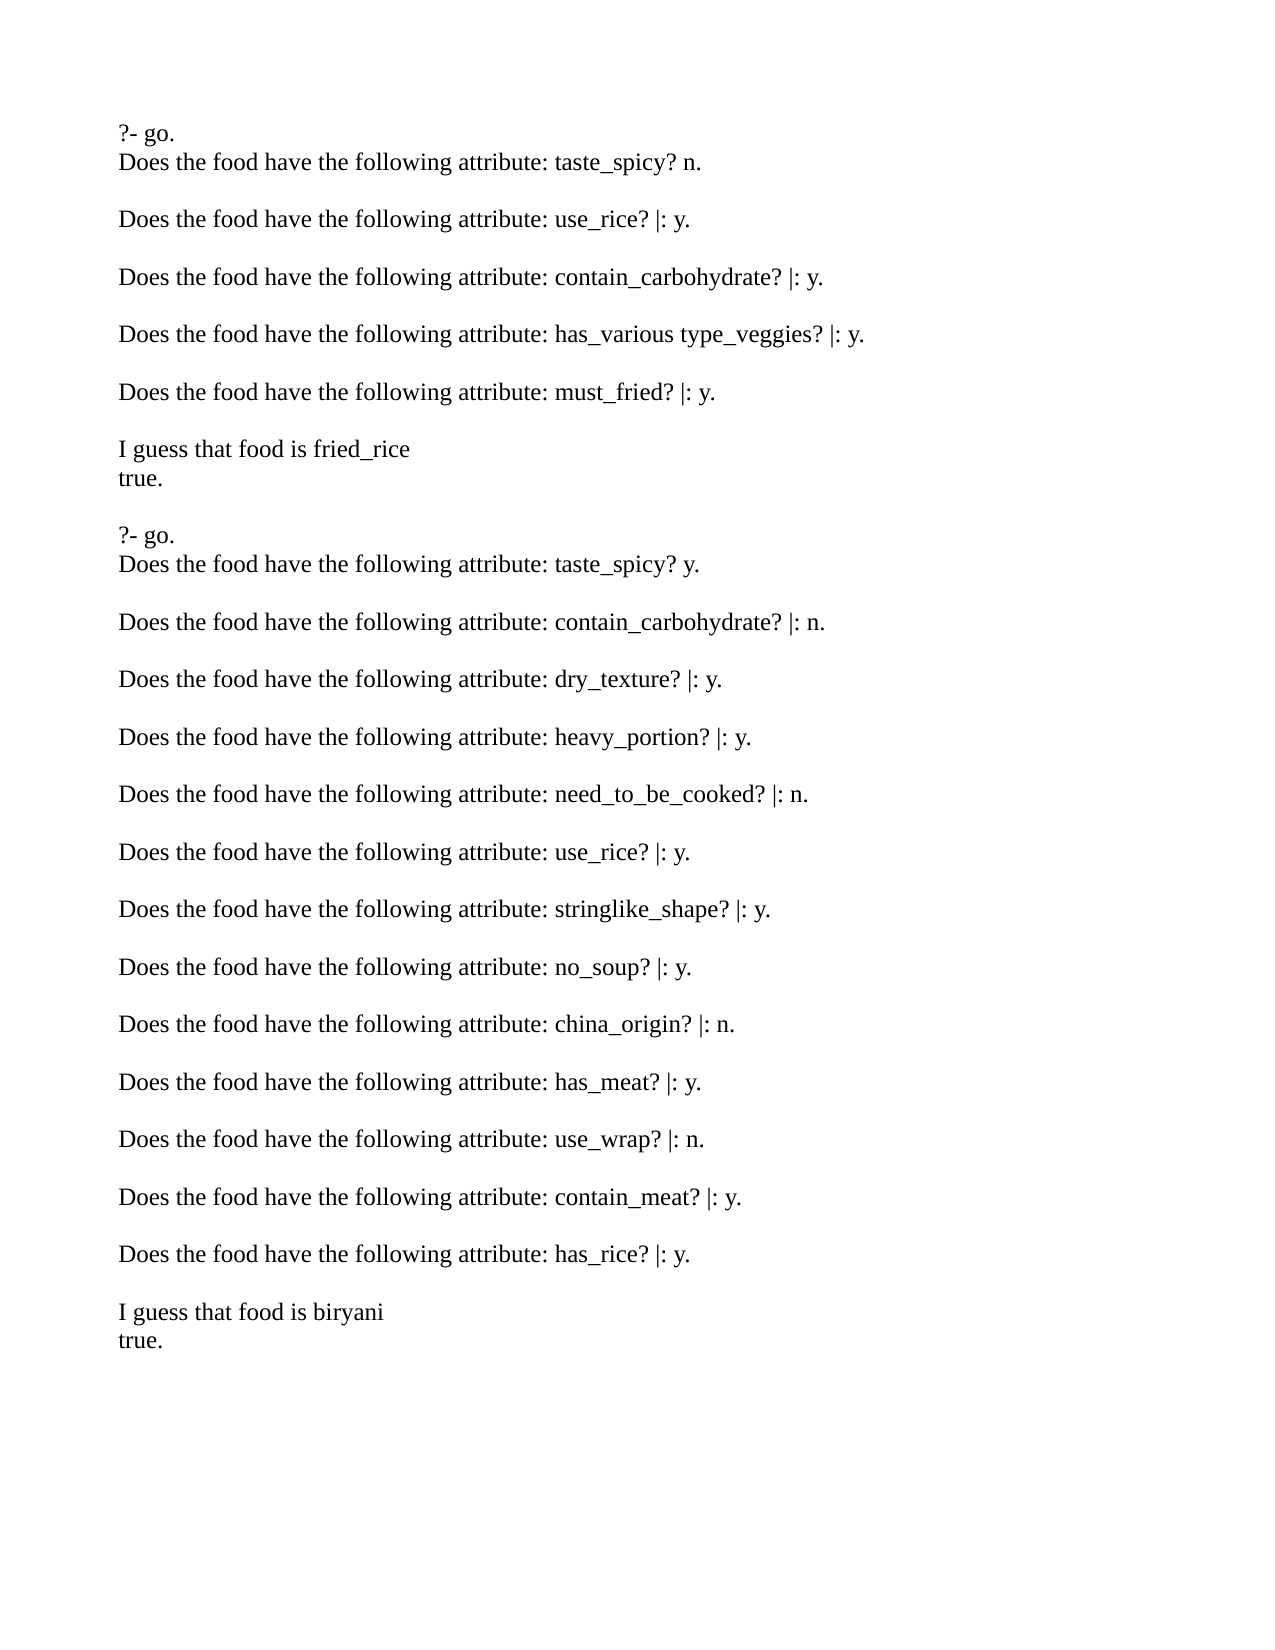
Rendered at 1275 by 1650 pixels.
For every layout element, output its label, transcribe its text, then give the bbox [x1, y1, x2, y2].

text I guess that food is biryani [118, 1297, 1157, 1326]
text Does the food have the following attribute: taste_spicy? n. [118, 147, 1157, 176]
text I guess that food is fried_rice [118, 434, 1157, 463]
text Does the food have the following attribute: taste_spicy? y. [118, 549, 1157, 578]
text Does the food have the following attribute: stringlike_shape? |: y. [118, 894, 1157, 923]
text Does the food have the following attribute: dry_texture? |: y. [118, 664, 1157, 693]
text Does the food have the following attribute: use_rice? |: y. [118, 837, 1157, 866]
text Does the food have the following attribute: contain_carbohydrate? |: n. [118, 607, 1157, 636]
text Does the food have the following attribute: china_origin? |: n. [118, 1009, 1157, 1038]
text Does the food have the following attribute: use_rice? |: y. [118, 204, 1157, 233]
text true. [118, 463, 1157, 492]
text Does the food have the following attribute: contain_meat? |: y. [118, 1182, 1157, 1211]
text ?- go. [118, 118, 1157, 147]
text Does the food have the following attribute: must_fried? |: y. [118, 377, 1157, 406]
text Does the food have the following attribute: heavy_portion? |: y. [118, 722, 1157, 751]
text Does the food have the following attribute: contain_carbohydrate? |: y. [118, 262, 1157, 291]
text Does the food have the following attribute: has_various type_veggies? |: y. [118, 319, 1157, 348]
text Does the food have the following attribute: has_rice? |: y. [118, 1239, 1157, 1268]
text ?- go. [118, 521, 1157, 549]
text Does the food have the following attribute: no_soup? |: y. [118, 952, 1157, 981]
text Does the food have the following attribute: has_meat? |: y. [118, 1067, 1157, 1096]
text true. [118, 1326, 1157, 1354]
text Does the food have the following attribute: need_to_be_cooked? |: n. [118, 779, 1157, 808]
text Does the food have the following attribute: use_wrap? |: n. [118, 1124, 1157, 1153]
